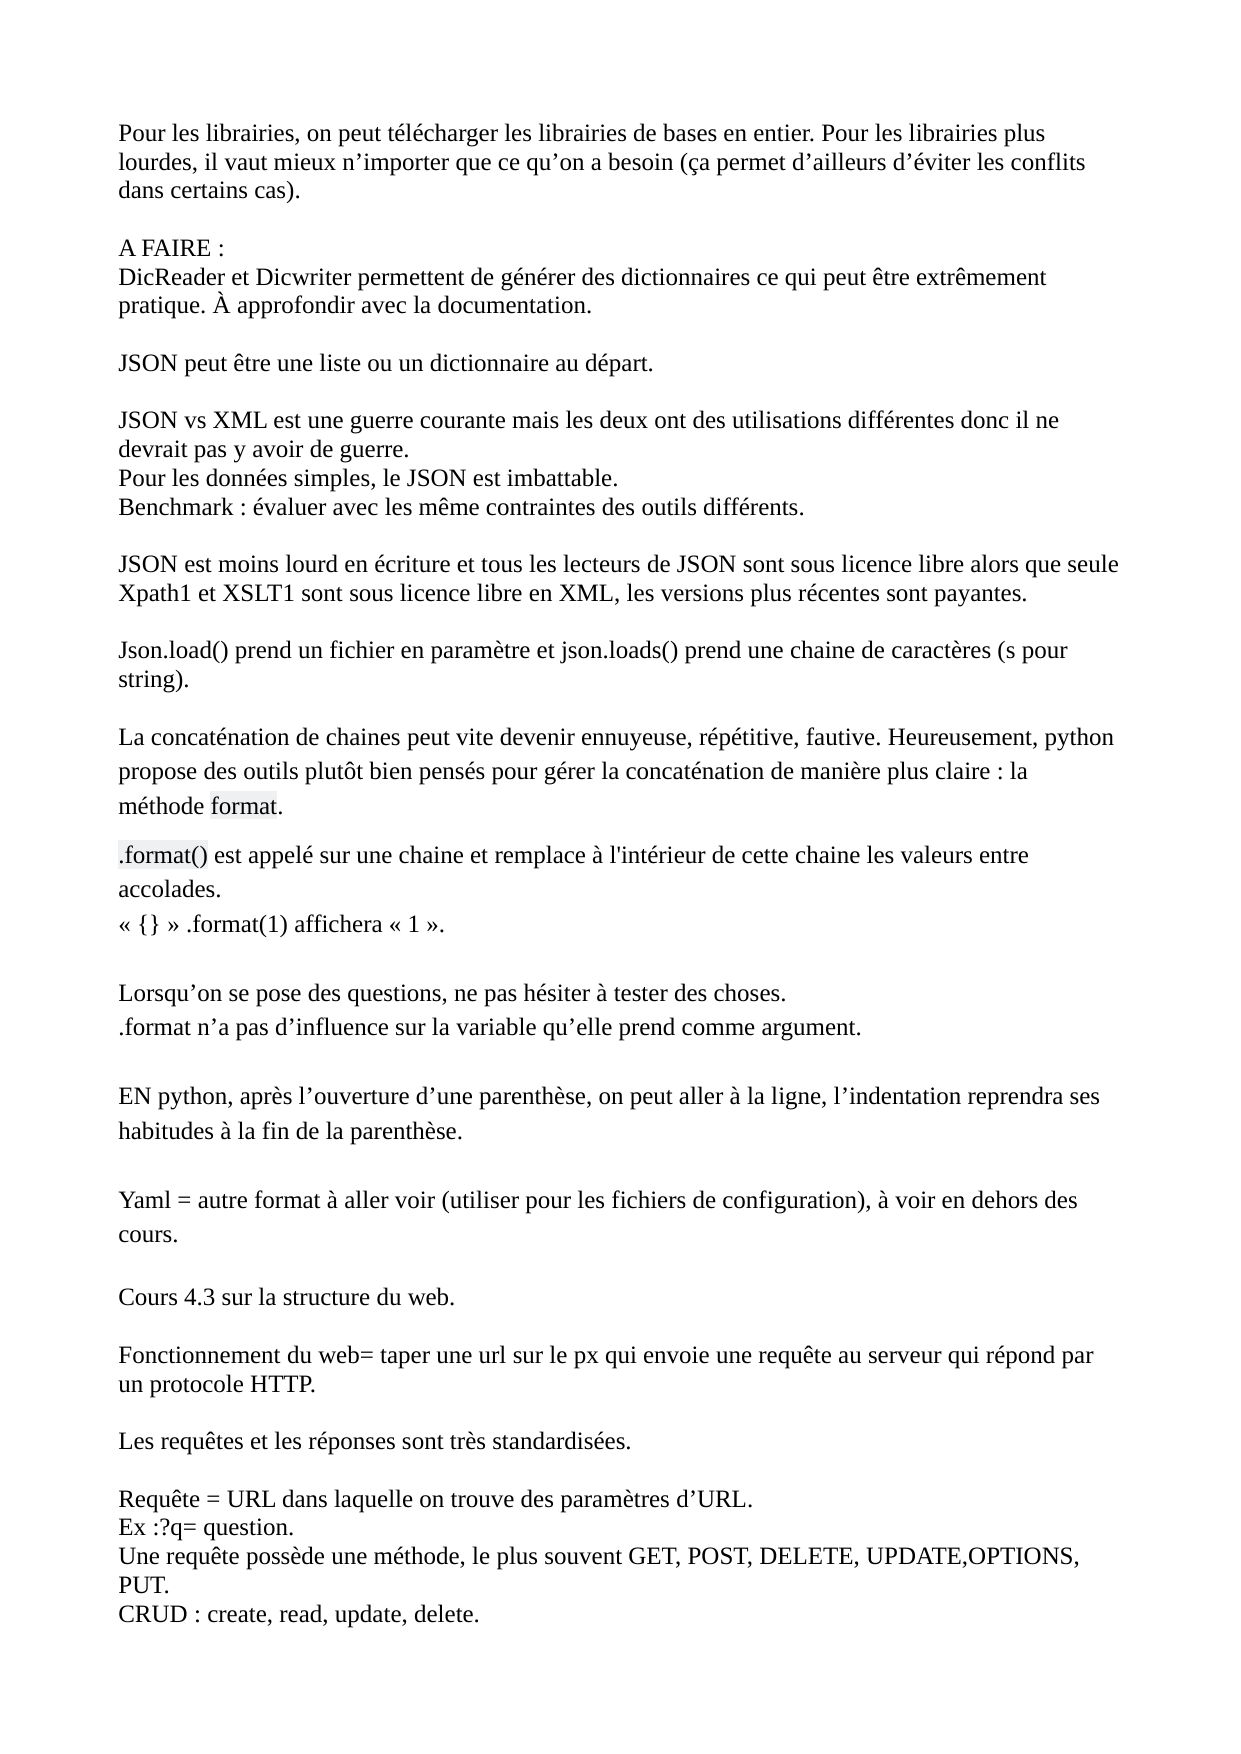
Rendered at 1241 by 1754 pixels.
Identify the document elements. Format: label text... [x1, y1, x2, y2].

text JSON vs XML est une guerre courante mais les deux ont des utilisations différentes donc il ne devrait pas y avoir de guerre. [118, 406, 1122, 463]
text JSON est moins lourd en écriture et tous les lecteurs de JSON sont sous licence libre alors que seule Xpath1 et XSLT1 sont sous licence libre en XML, les versions plus récentes sont payantes. [118, 549, 1122, 607]
text .format() est appelé sur une chaine et remplace à l'intérieur de cette chaine les valeurs entre accolades. [118, 840, 1122, 903]
text Les requêtes et les réponses sont très standardisées. [118, 1426, 1122, 1455]
text DicReader et Dicwriter permettent de générer des dictionnaires ce qui peut être extrêmement pratique. À approfondir avec la documentation. [118, 262, 1122, 319]
text A FAIRE : [118, 233, 1122, 262]
text Requête = URL dans laquelle on trouve des paramètres d’URL. [118, 1484, 1122, 1512]
text Cours 4.3 sur la structure du web. [118, 1282, 1122, 1311]
text Fonctionnement du web= taper une url sur le px qui envoie une requête au serveur qui répond par un protocole HTTP. [118, 1340, 1122, 1397]
text La concaténation de chaines peut vite devenir ennuyeuse, répétitive, fautive. Heureusement, python propose des outils plutôt bien pensés pour gérer la concaténation de manière plus claire : la méthode format. [118, 722, 1122, 819]
text .format n’a pas d’influence sur la variable qu’elle prend comme argument. [118, 1012, 1122, 1041]
text Lorsqu’on se pose des questions, ne pas hésiter à tester des choses. [118, 978, 1122, 1007]
text EN python, après l’ouverture d’une parenthèse, on peut aller à la ligne, l’indentation reprendra ses habitudes à la fin de la parenthèse. [118, 1081, 1122, 1144]
text Json.load() prend un fichier en paramètre et json.loads() prend une chaine de caractères (s pour string). [118, 636, 1122, 693]
text Une requête possède une méthode, le plus souvent GET, POST, DELETE, UPDATE,OPTIONS, PUT. [118, 1541, 1122, 1599]
text CRUD : create, read, update, delete. [118, 1599, 1122, 1627]
text Pour les données simples, le JSON est imbattable. [118, 463, 1122, 492]
text JSON peut être une liste ou un dictionnaire au départ. [118, 348, 1122, 377]
text Benchmark : évaluer avec les même contraintes des outils différents. [118, 492, 1122, 521]
text Yaml = autre format à aller voir (utiliser pour les fichiers de configuration), à voir en dehors des cours. [118, 1185, 1122, 1248]
text Ex :?q= question. [118, 1512, 1122, 1541]
text Pour les librairies, on peut télécharger les librairies de bases en entier. Pour les librairies plus lourdes, il vaut mieux n’importer que ce qu’on a besoin (ça permet d’ailleurs d’éviter les conflits dans certains cas). [118, 118, 1122, 204]
text « {} » .format(1) affichera « 1 ». [118, 909, 1122, 938]
